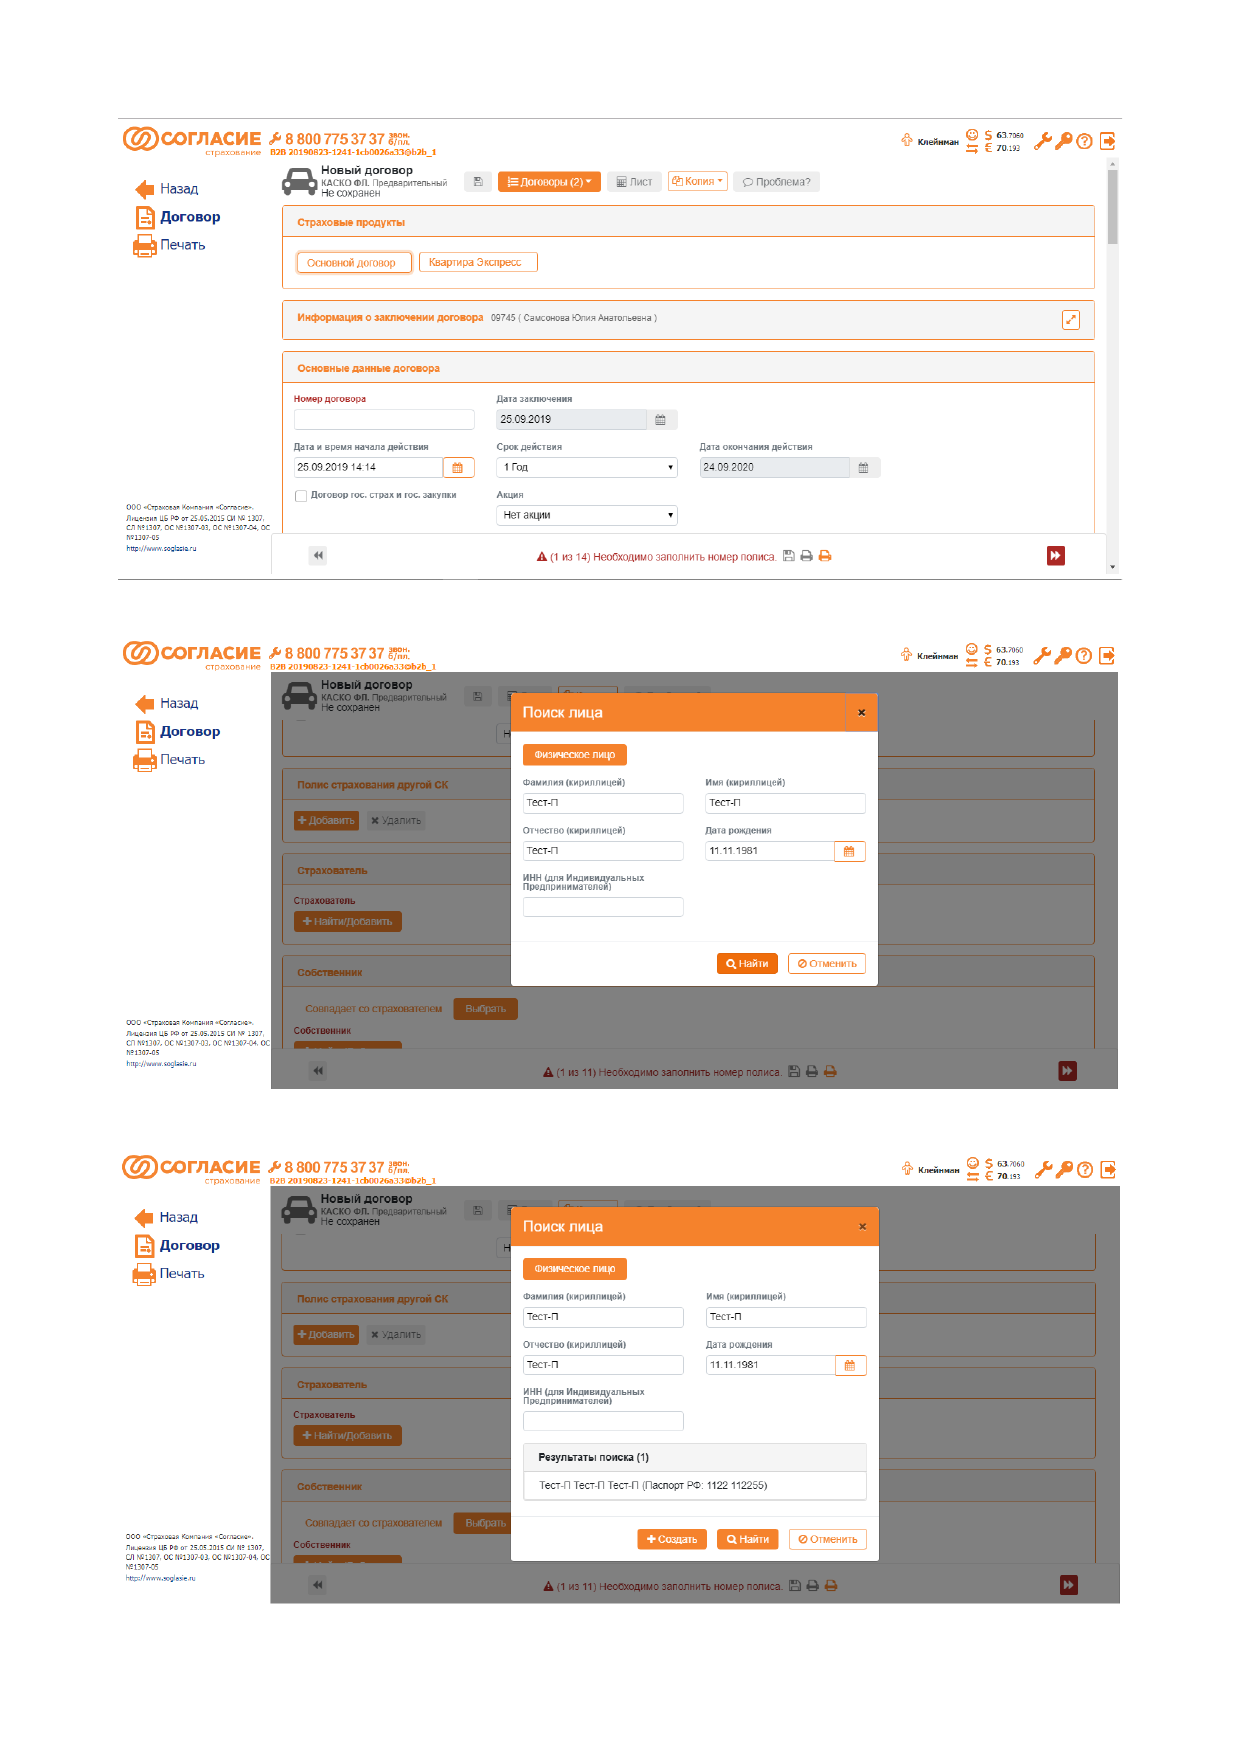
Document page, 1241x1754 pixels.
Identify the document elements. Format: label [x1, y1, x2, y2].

picture [118, 1147, 1123, 1606]
picture [118, 633, 1123, 1094]
picture [118, 118, 1123, 580]
